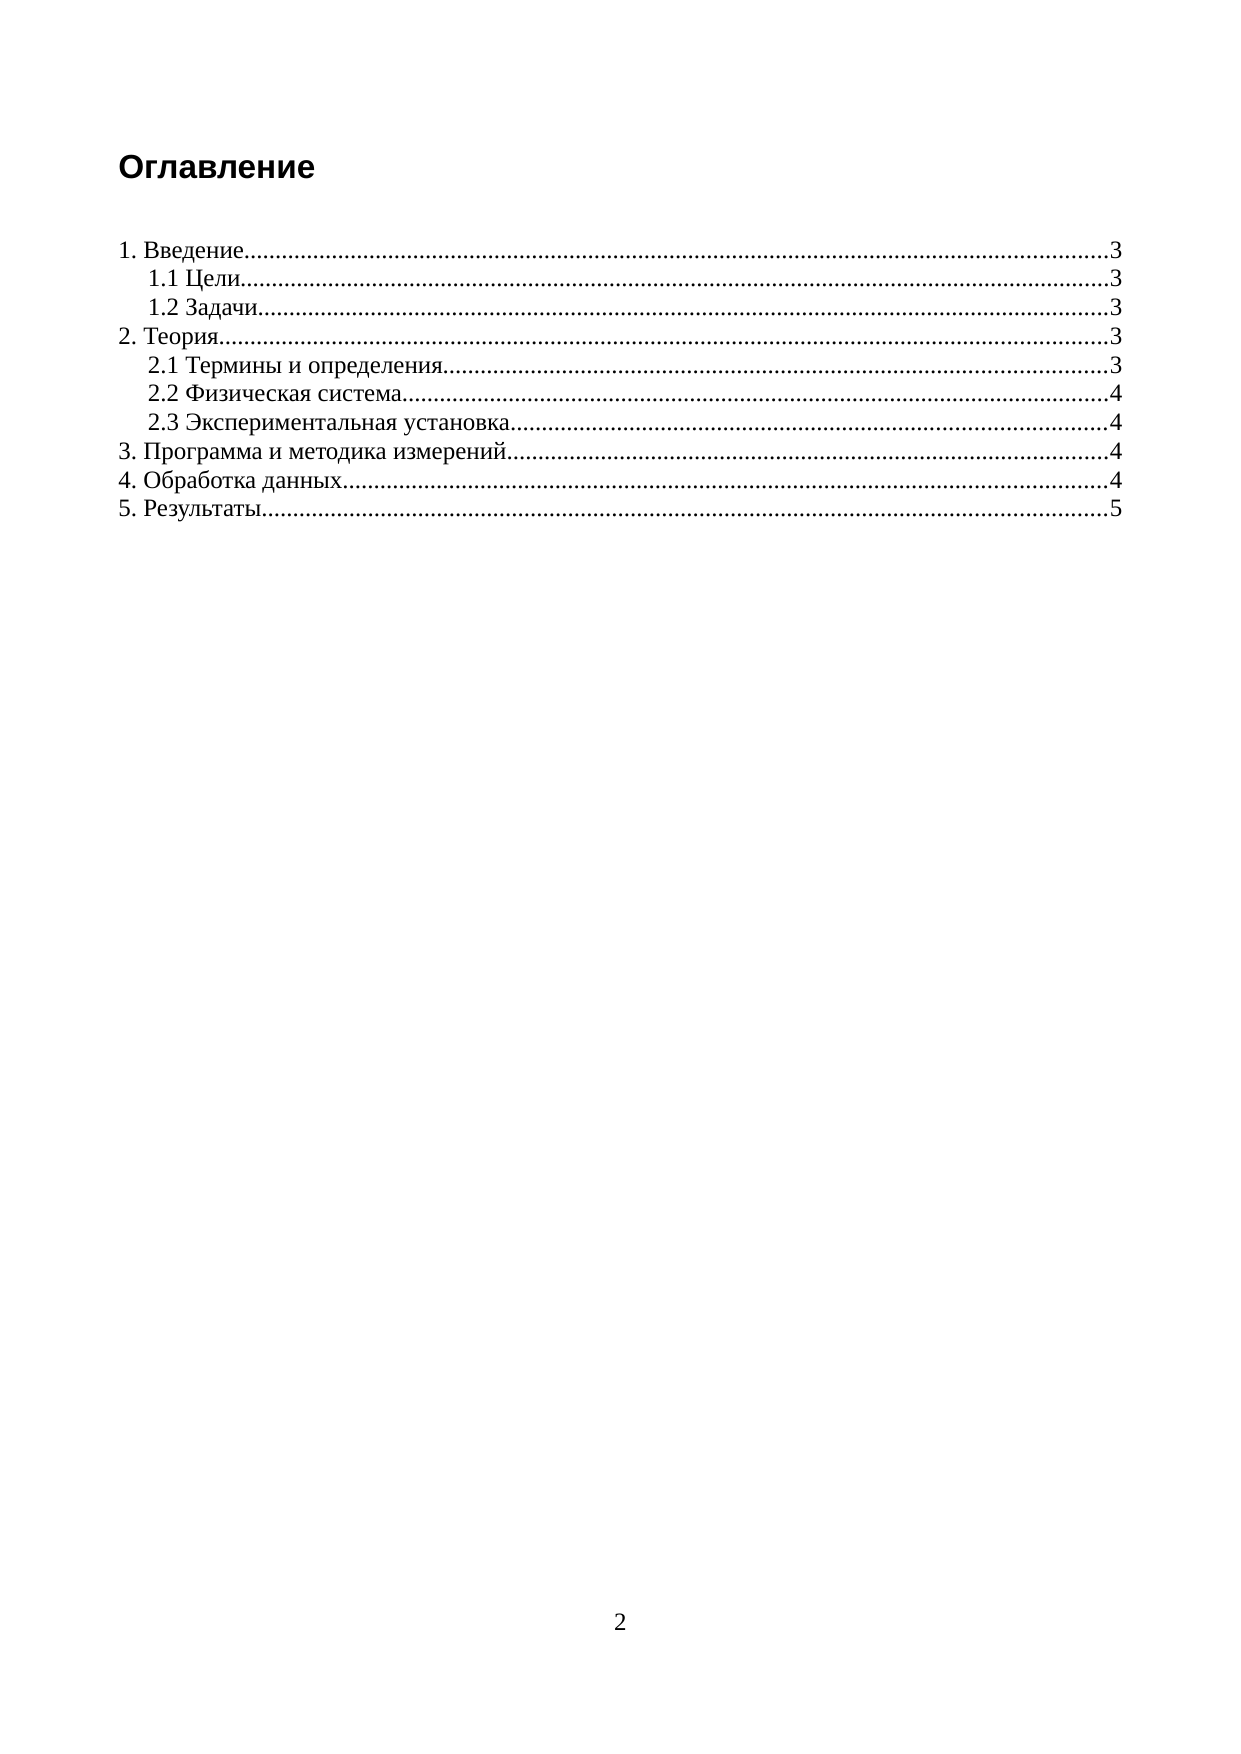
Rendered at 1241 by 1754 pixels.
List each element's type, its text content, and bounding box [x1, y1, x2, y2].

text 3. Программа и методика измерений 4 [118, 436, 1122, 465]
text 2.2 Физическая система 4 [148, 378, 1122, 407]
text 5. Результаты 5 [118, 493, 1122, 522]
subtitle Оглавление [118, 148, 1122, 186]
text 2.3 Экспериментальная установка 4 [148, 407, 1122, 436]
text 1. Введение 3 [118, 235, 1122, 263]
text 2.1 Термины и определения 3 [148, 350, 1122, 378]
text 1.1 Цели 3 [148, 263, 1122, 292]
text 1.2 Задачи 3 [148, 292, 1122, 321]
text 4. Обработка данных 4 [118, 465, 1122, 493]
text 2. Теория 3 [118, 321, 1122, 350]
